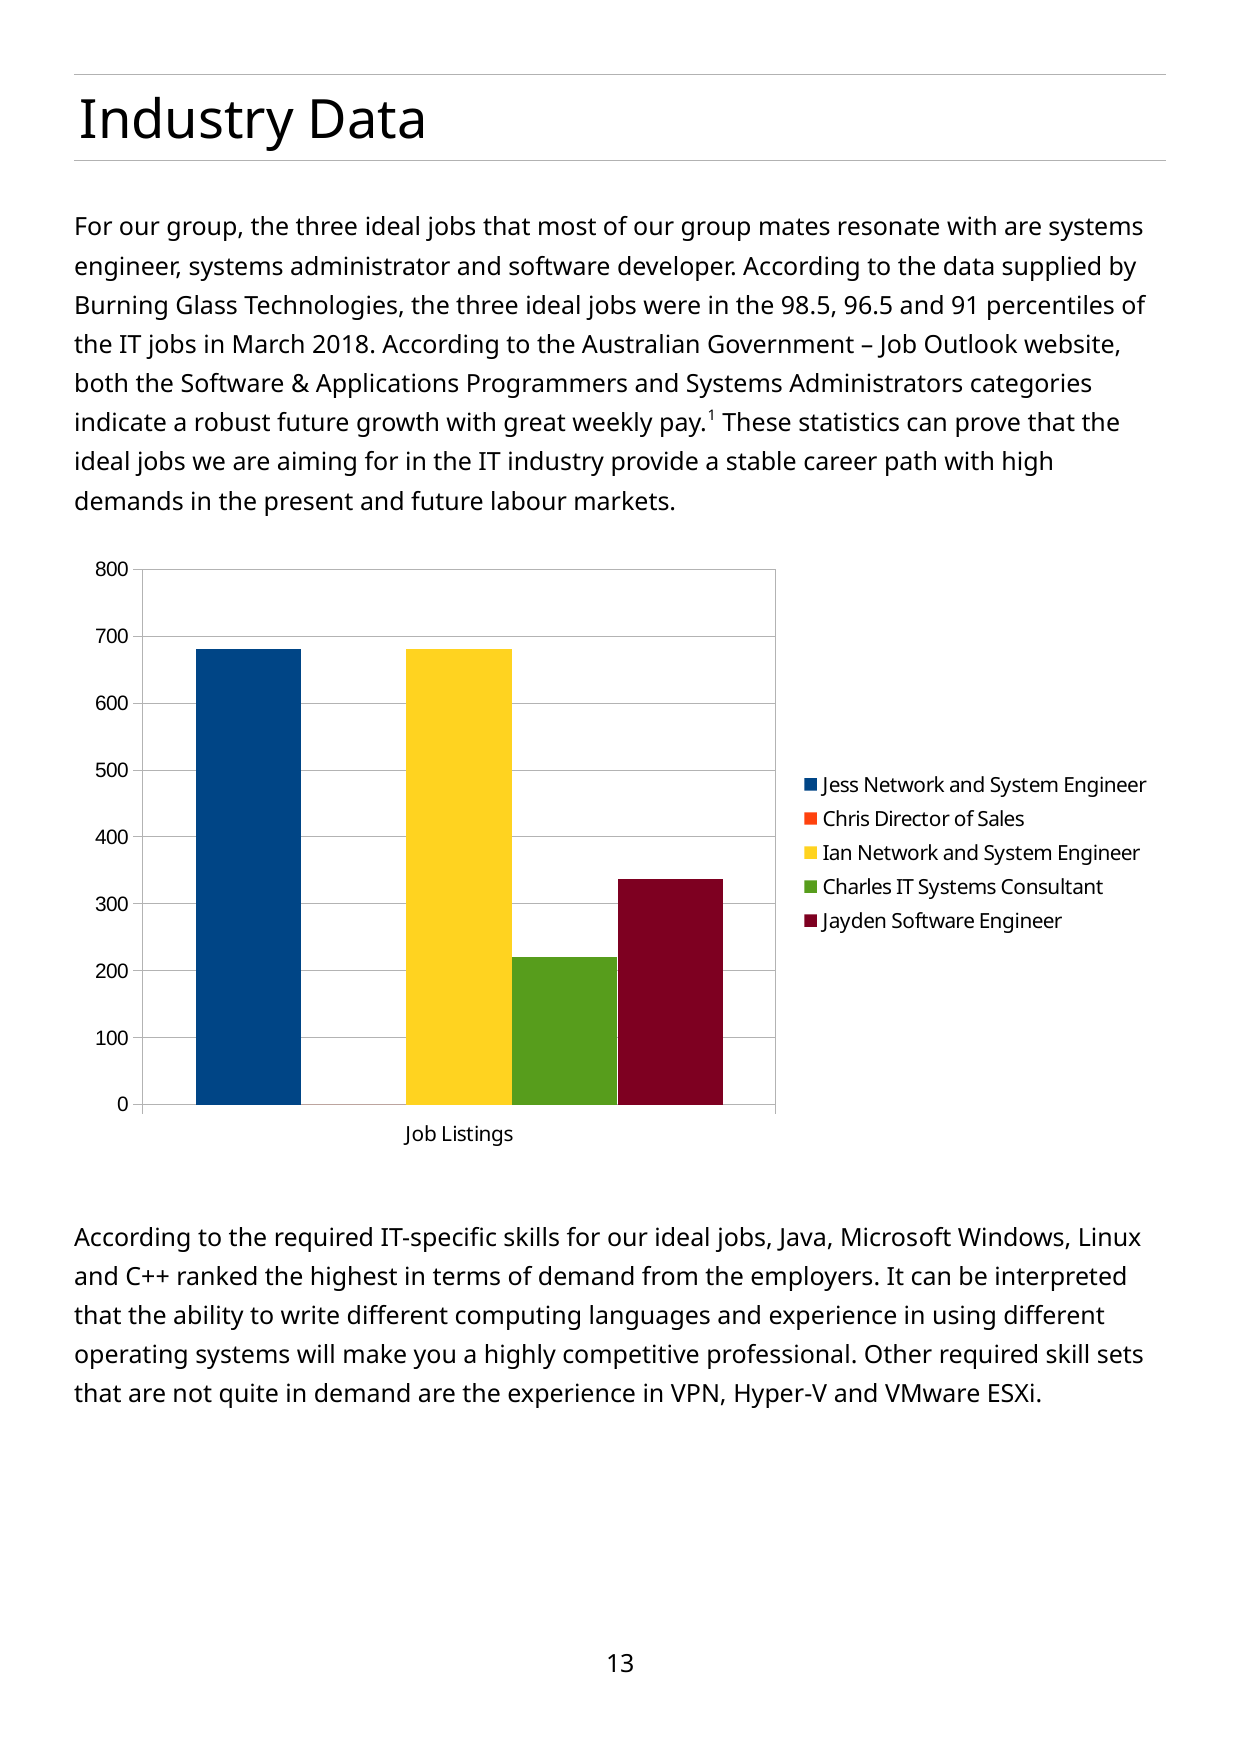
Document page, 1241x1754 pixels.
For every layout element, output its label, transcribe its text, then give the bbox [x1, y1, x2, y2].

text For our group, the three ideal jobs that most of our group mates resonate with are systems engineer, systems administrator and software developer. According to the data supplied by Burning Glass Technologies, the three ideal jobs were in the 98.5, 96.5 and 91 percentiles of the IT jobs in March 2018. According to the Australian Government – Job Outlook website, both the Software & Applications Programmers and Systems Administrators categories indicate a robust future growth with great weekly pay.1 These statistics can prove that the ideal jobs we are aiming for in the IT industry provide a stable career path with high demands in the present and future labour markets. [74, 209, 1166, 517]
table_header Industry Data [74, 75, 1166, 160]
text According to the required IT-specific skills for our ideal jobs, Java, Microsoft Windows, Linux and C++ ranked the highest in terms of demand from the employers. It can be interpreted that the ability to write different computing languages and experience in using different operating systems will make you a highly competitive professional. Other required skill sets that are not quite in demand are the experience in VPN, Hyper-V and VMware ESXi. [74, 1219, 1166, 1410]
